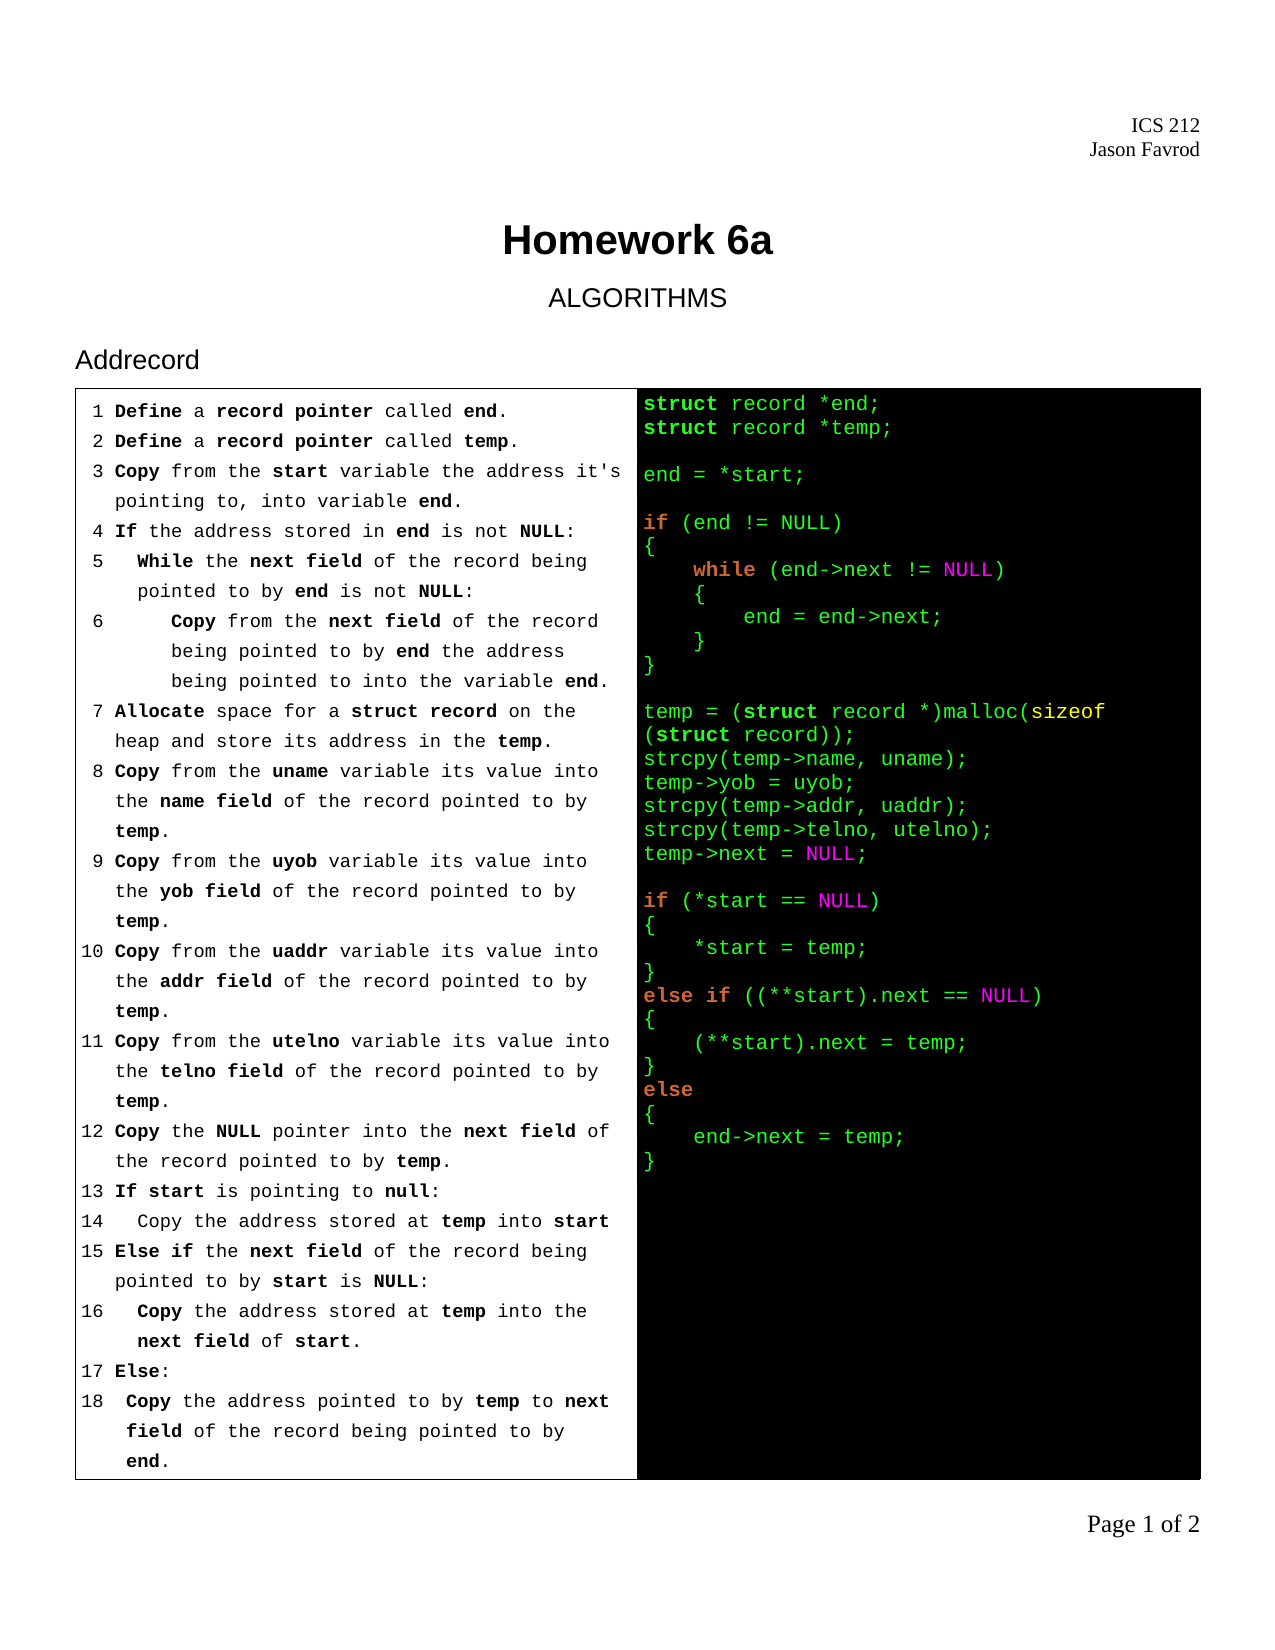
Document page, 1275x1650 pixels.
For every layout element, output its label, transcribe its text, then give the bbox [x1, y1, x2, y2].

title Homework 6a [75, 215, 1200, 263]
subtitle ALGORITHMS [75, 282, 1200, 313]
table_header struct record *end; struct record *temp; end = *start; if (end != NULL) { while (end->next != NULL) { end = end->next; } } temp = (struct record *)malloc(sizeof (struct record)); strcpy(temp->name, uname); temp->yob = uyob; strcpy(temp->addr, uaddr); strcpy(temp->telno, utelno); temp->next = NULL; if (*start == NULL) { *start = temp; } else if ((**start).next == NULL) { (**start).next = temp; } else { end->next = temp; } [638, 389, 1200, 1479]
table_header 1 Define a record pointer called end. 2 Define a record pointer called temp. 3 Copy from the start variable the address it's pointing to, into variable end. 4 If the address stored in end is not NULL: 5 While the next field of the record being pointed to by end is not NULL: 6 Copy from the next field of the record being pointed to by end the address being pointed to into the variable end. 7 Allocate space for a struct record on the heap and store its address in the temp. 8 Copy from the uname variable its value into the name field of the record pointed to by temp. 9 Copy from the uyob variable its value into the yob field of the record pointed to by temp. 10 Copy from the uaddr variable its value into the addr field of the record pointed to by temp. 11 Copy from the utelno variable its value into the telno field of the record pointed to by temp. 12 Copy the NULL pointer into the next field of the record pointed to by temp. 13 If start is pointing to null: 14 Copy the address stored at temp into start 15 Else if the next field of the record being pointed to by start is NULL: 16 Copy the address stored at temp into the next field of start. 17 Else: 18 Copy the address pointed to by temp to next field of the record being pointed to by end. [76, 389, 637, 1479]
subtitle Addrecord [75, 344, 1200, 375]
